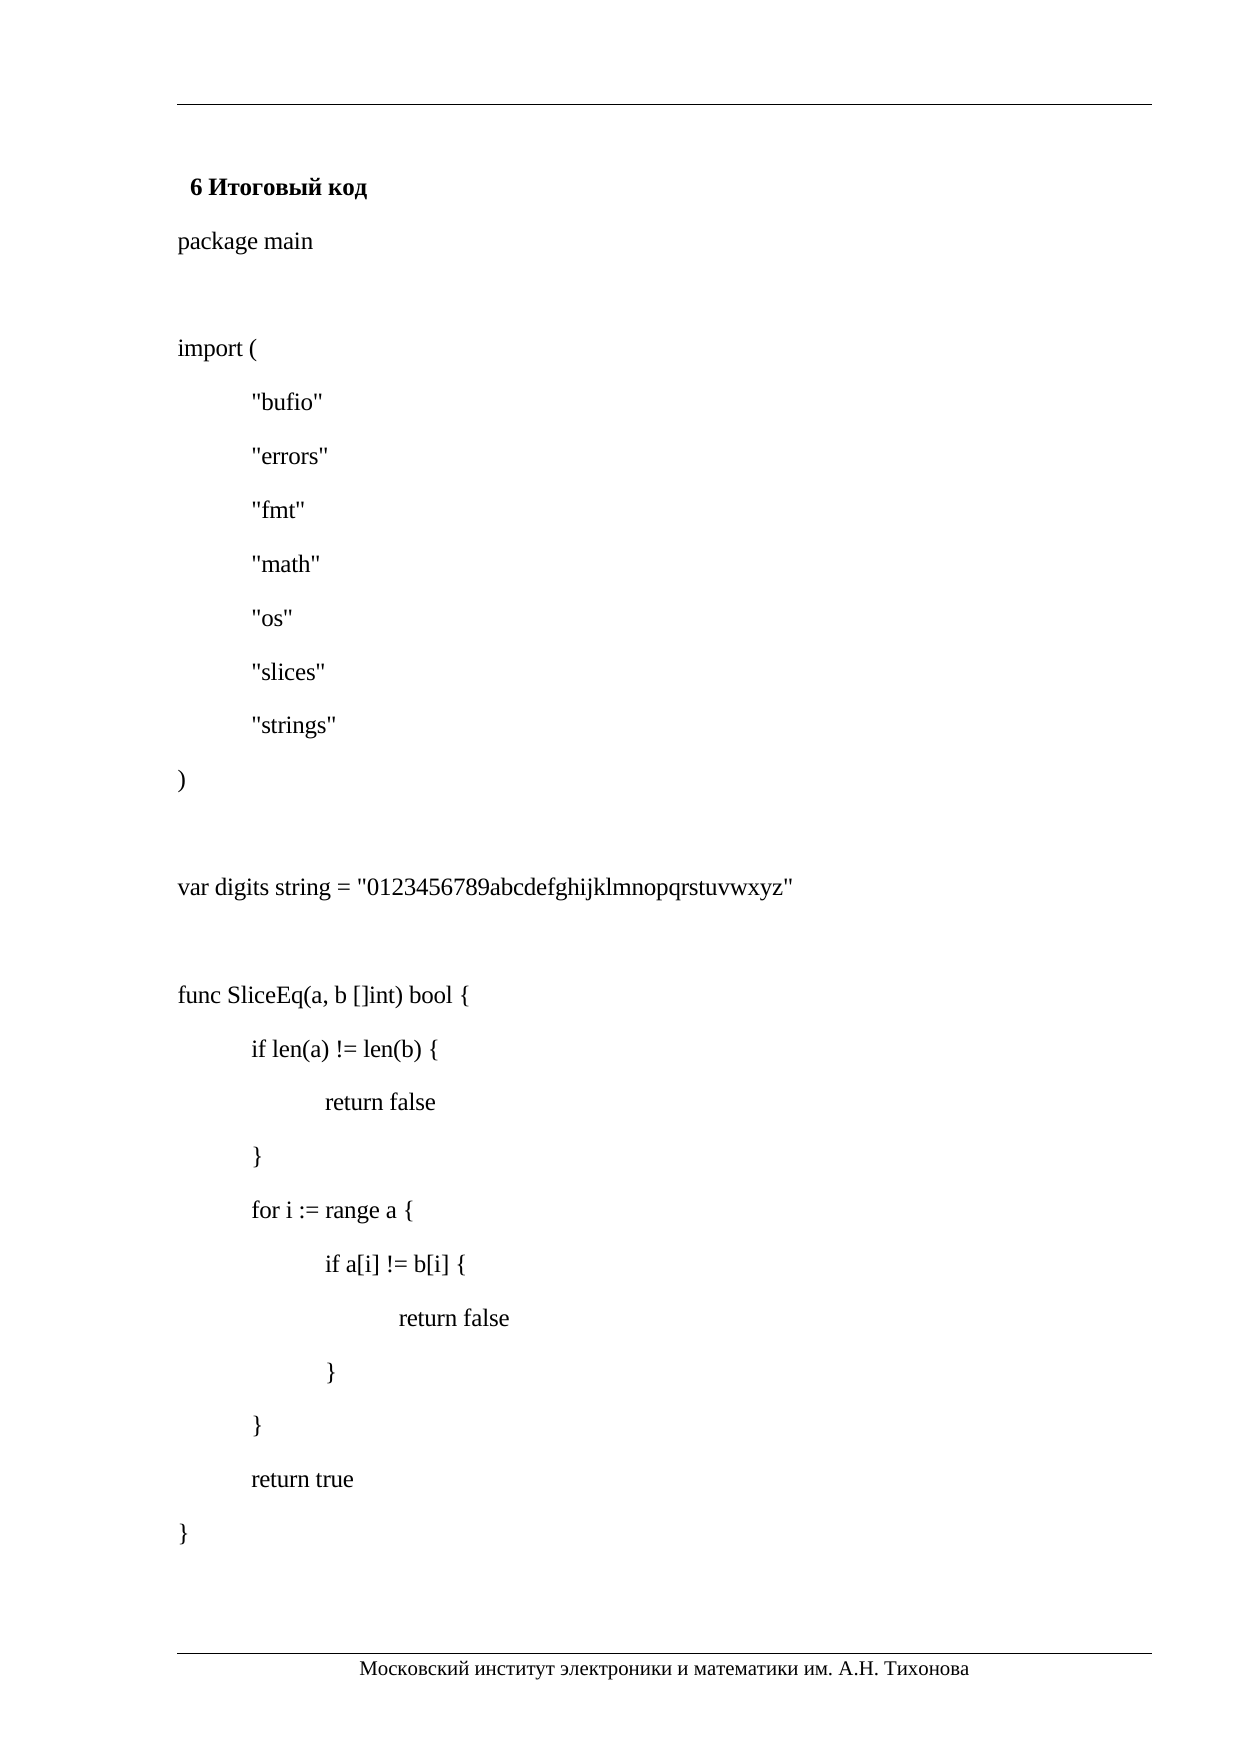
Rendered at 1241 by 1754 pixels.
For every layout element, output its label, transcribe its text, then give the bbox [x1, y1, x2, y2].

text for i := range a { [177, 1195, 1152, 1224]
text import ( [177, 333, 1152, 362]
text if len(a) != len(b) { [177, 1034, 1152, 1062]
text } [177, 1357, 1152, 1386]
text "os" [177, 603, 1152, 632]
text func SliceEq(a, b []int) bool { [177, 980, 1152, 1008]
text package main [177, 226, 1152, 254]
text "errors" [177, 441, 1152, 470]
text return false [177, 1087, 1152, 1116]
text "strings" [177, 711, 1152, 739]
text } [177, 1411, 1152, 1439]
text "bufio" [177, 387, 1152, 416]
text return false [177, 1303, 1152, 1332]
text } [177, 1518, 1152, 1547]
text "math" [177, 549, 1152, 578]
text 6 Итоговый код [177, 172, 1152, 201]
text if a[i] != b[i] { [177, 1249, 1152, 1278]
text "fmt" [177, 495, 1152, 524]
text return true [177, 1464, 1152, 1493]
text var digits string = "0123456789abcdefghijklmnopqrstuvwxyz" [177, 872, 1152, 901]
text "slices" [177, 657, 1152, 685]
text } [177, 1141, 1152, 1170]
text ) [177, 764, 1152, 793]
